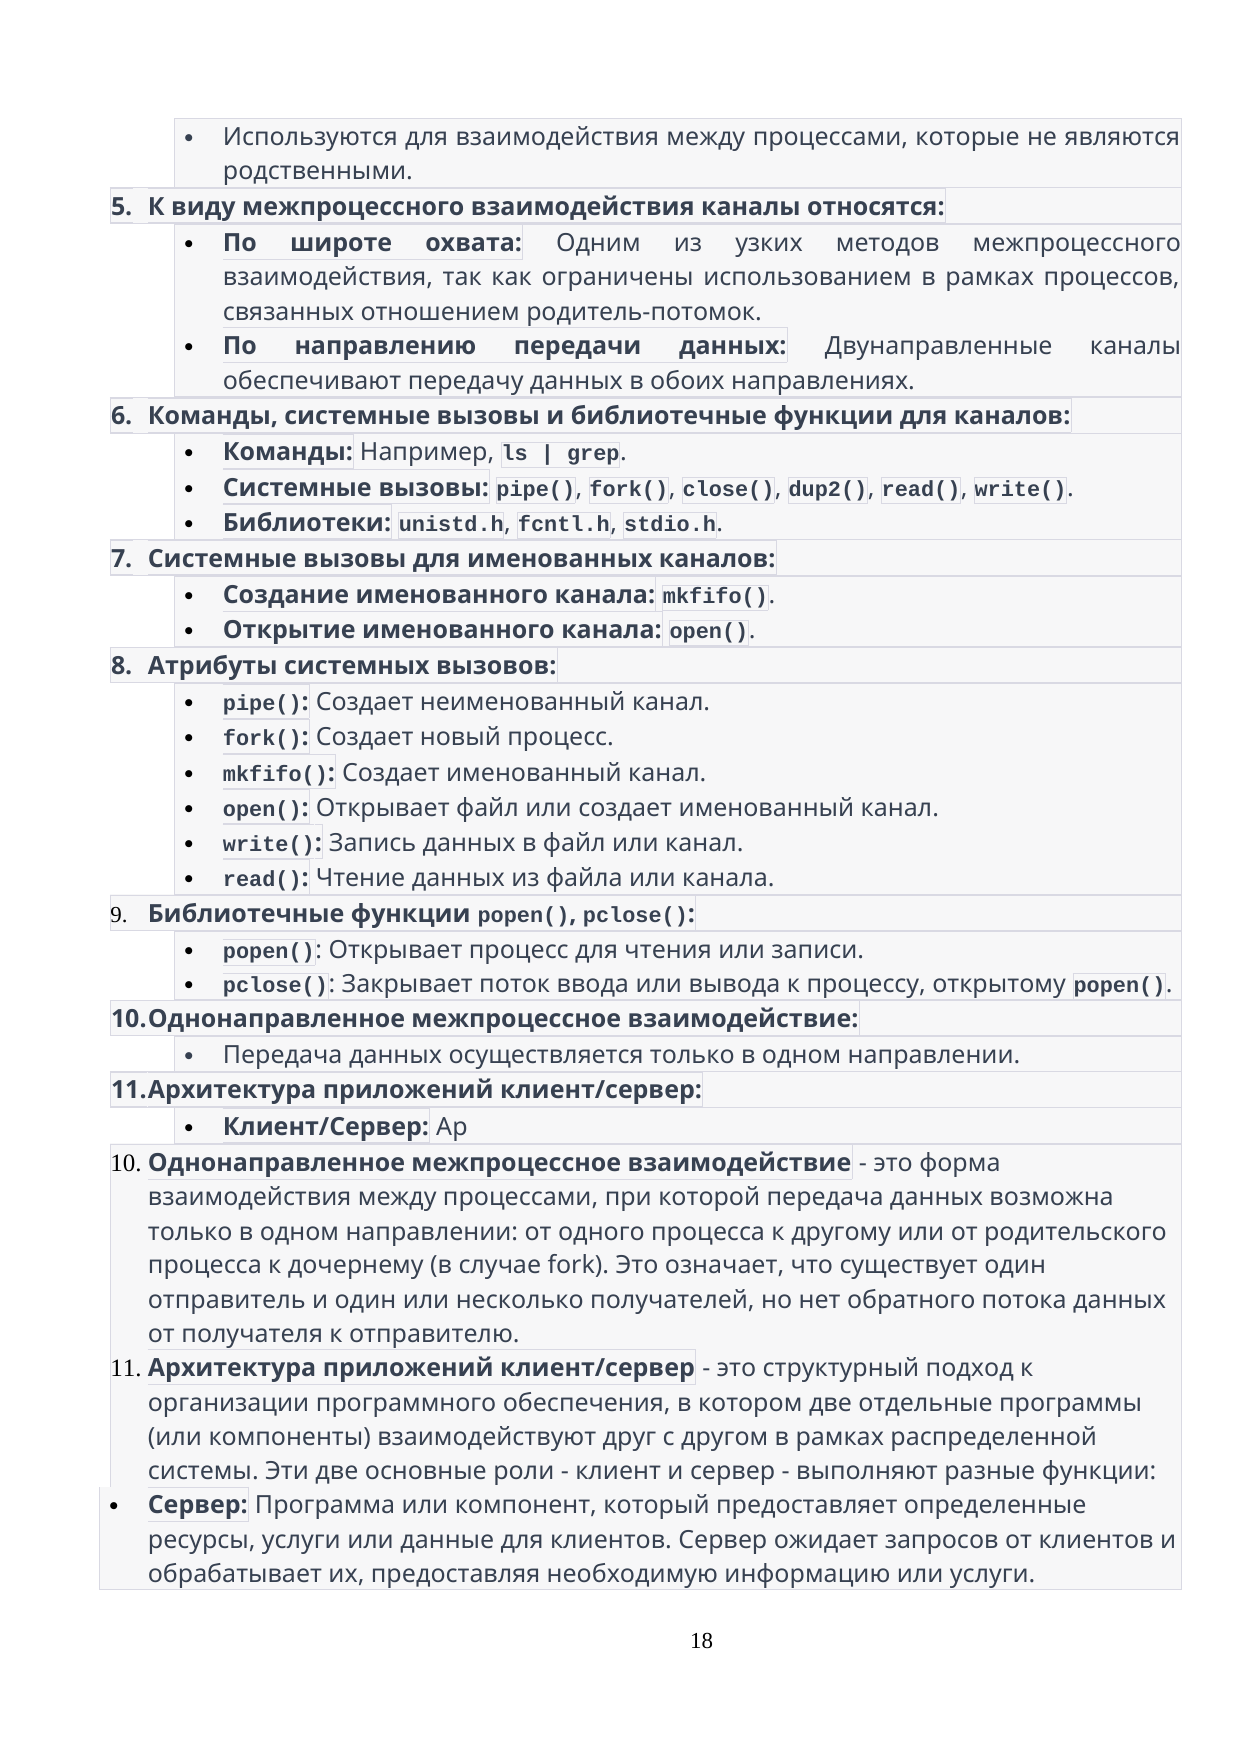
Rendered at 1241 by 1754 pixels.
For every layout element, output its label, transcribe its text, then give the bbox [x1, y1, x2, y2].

list write(): Запись данных в файл или канал. [323, 823, 1181, 858]
list mkfifo(): Создает именованный канал. [175, 753, 335, 788]
list pipe(): Создает неименованный канал. [175, 684, 309, 718]
list open(). [663, 611, 1181, 646]
list Архитектура приложений клиент/сервер: [111, 1073, 702, 1107]
list Библиотеки: unistd.h, fcntl.h, stdio.h. [175, 503, 391, 539]
list [946, 188, 1181, 223]
list Клиент/Сервер: Ар [175, 1108, 429, 1143]
list Команды: Например, ls | grep. [502, 443, 619, 467]
list Библиотеки: unistd.h, fcntl.h, stdio.h. [624, 513, 716, 538]
list [777, 540, 1181, 575]
list Используются для взаимодействия между процессами, которые не являются родственными. [175, 119, 1181, 187]
list Команды: Например, ls | grep. [175, 434, 353, 468]
list По широте охвата: Одним из узких методов межпроцессного взаимодействия, так как ограничены использованием в рамках процессов, связанных отношением родитель-потомок. [175, 225, 1181, 327]
list Сервер: Программа или компонент, который предоставляет определенные ресурсы, услуги или данные для клиентов. Сервер ожидает запросов от клиентов и обрабатывает их, предоставляя необходимую информацию или услуги. [99, 1486, 1181, 1589]
list mkfifo(). [656, 577, 1181, 611]
list read(): Чтение данных из файла или канала. [175, 858, 309, 894]
list Команды, системные вызовы и библиотечные функции для каналов: [111, 398, 1071, 433]
list Библиотеки: unistd.h, fcntl.h, stdio.h. [392, 503, 1181, 539]
list Системные вызовы: [175, 468, 489, 503]
list Однонаправленное межпроцессное взаимодействие - это форма взаимодействия между процессами, при которой передача данных возможна только в одном направлении: от одного процесса к другому или от родительского процесса к дочернему (в случае fork). Это означает, что существует один отправитель и один или несколько получателей, но нет обратного потока данных от получателя к отправителю. [111, 1145, 1181, 1349]
list Однонаправленное межпроцессное взаимодействие: [111, 1001, 859, 1035]
list pclose(): Закрывает поток ввода или вывода к процессу, открытому popen(). [175, 965, 1181, 999]
list mkfifo(): Создает именованный канал. [336, 753, 1181, 788]
list Библиотеки: unistd.h, fcntl.h, stdio.h. [518, 513, 610, 538]
list [703, 1072, 1181, 1107]
list open(): Открывает файл или создает именованный канал. [310, 788, 1181, 823]
list К виду межпроцессного взаимодействия каналы относятся: [111, 188, 945, 223]
list pipe(), fork(), close(), dup2(), read(), write(). [490, 468, 1181, 503]
list Библиотеки: unistd.h, fcntl.h, stdio.h. [399, 513, 503, 538]
list Библиотечные функции popen(), pclose(): [111, 896, 695, 930]
list Передача данных осуществляется только в одном направлении. [175, 1037, 1181, 1071]
list [696, 896, 1181, 930]
list По направлению передачи данных: Двунаправленные каналы обеспечивают передачу данных в обоих направлениях. [175, 327, 1181, 396]
list Клиент/Сервер: Ар [430, 1108, 1181, 1143]
list Команды: Например, ls | grep. [354, 434, 1181, 468]
list Системные вызовы для именованных каналов: [111, 540, 776, 575]
list open(): Открывает файл или создает именованный канал. [175, 788, 309, 823]
list Создание именованного канала: [175, 577, 655, 611]
list [860, 1001, 1181, 1035]
list read(): Чтение данных из файла или канала. [310, 858, 1181, 894]
list Архитектура приложений клиент/сервер - это структурный подход к организации программного обеспечения, в котором две отдельные программы (или компоненты) взаимодействуют друг с другом в рамках распределенной системы. Эти две основные роли - клиент и сервер - выполняют разные функции: [111, 1349, 1181, 1486]
list Атрибуты системных вызовов: [111, 648, 557, 682]
list fork(): Создает новый процесс. [310, 718, 1181, 753]
list [558, 648, 1181, 682]
list write(): Запись данных в файл или канал. [175, 823, 322, 858]
list fork(): Создает новый процесс. [175, 718, 309, 753]
list popen(): Открывает процесс для чтения или записи. [175, 932, 1181, 965]
list Открытие именованного канала: [175, 611, 662, 646]
list [1072, 398, 1181, 433]
list pipe(): Создает неименованный канал. [310, 684, 1181, 718]
